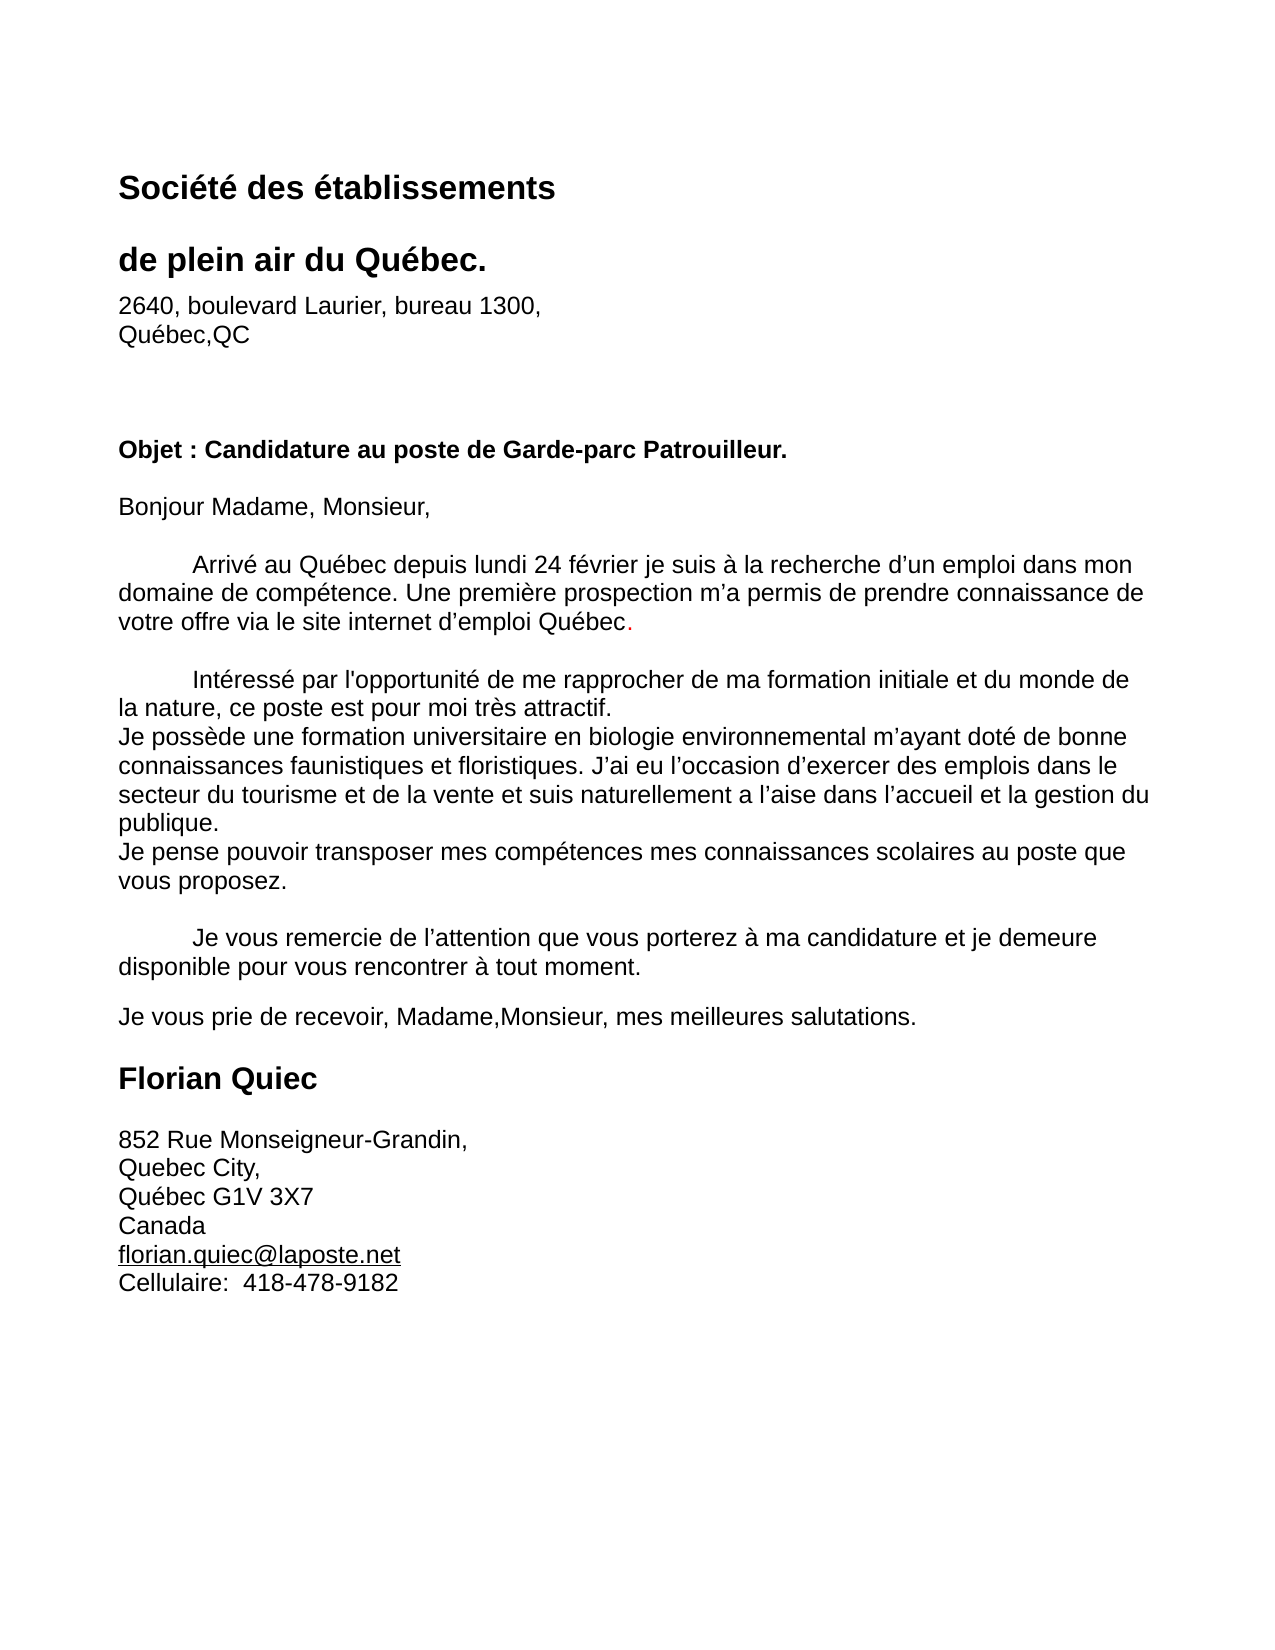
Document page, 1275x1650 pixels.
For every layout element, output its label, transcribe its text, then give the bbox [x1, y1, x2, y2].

text florian.quiec@laposte.net [118, 1239, 1157, 1268]
text Québec G1V 3X7 [118, 1182, 1157, 1211]
text Objet : Candidature au poste de Garde-parc Patrouilleur. [118, 434, 1157, 463]
text Florian Quiec [118, 1060, 1157, 1096]
text Je possède une formation universitaire en biologie environnemental m’ayant doté de bonne connaissances faunistiques et floristiques. J’ai eu l’occasion d’exercer des emplois dans le secteur du tourisme et de la vente et suis naturellement a l’aise dans l’accueil et la gestion du publique. [118, 722, 1157, 837]
text Bonjour Madame, Monsieur, [118, 492, 1157, 521]
text Arrivé au Québec depuis lundi 24 février je suis à la recherche d’un emploi dans mon domaine de compétence. Une première prospection m’a permis de prendre connaissance de votre offre via le site internet d’emploi Québec. [118, 549, 1157, 636]
text 852 Rue Monseigneur-Grandin, [118, 1124, 1157, 1153]
text 2640, boulevard Laurier, bureau 1300, [118, 291, 1157, 319]
text Intéressé par l'opportunité de me rapprocher de ma formation initiale et du monde de la nature, ce poste est pour moi très attractif. [118, 664, 1157, 722]
text Je vous remercie de l’attention que vous porterez à ma candidature et je demeure disponible pour vous rencontrer à tout moment. [118, 923, 1157, 981]
subtitle Société des établissements [118, 168, 1157, 206]
text Québec,QC [118, 319, 1157, 348]
text Cellulaire: 418-478-9182 [118, 1268, 1157, 1297]
text Quebec City, [118, 1153, 1157, 1182]
text Je vous prie de recevoir, Madame,Monsieur, mes meilleures salutations. [118, 1002, 1157, 1031]
text Je pense pouvoir transposer mes compétences mes connaissances scolaires au poste que vous proposez. [118, 837, 1157, 894]
subtitle de plein air du Québec. [118, 240, 1157, 278]
text Canada [118, 1211, 1157, 1239]
